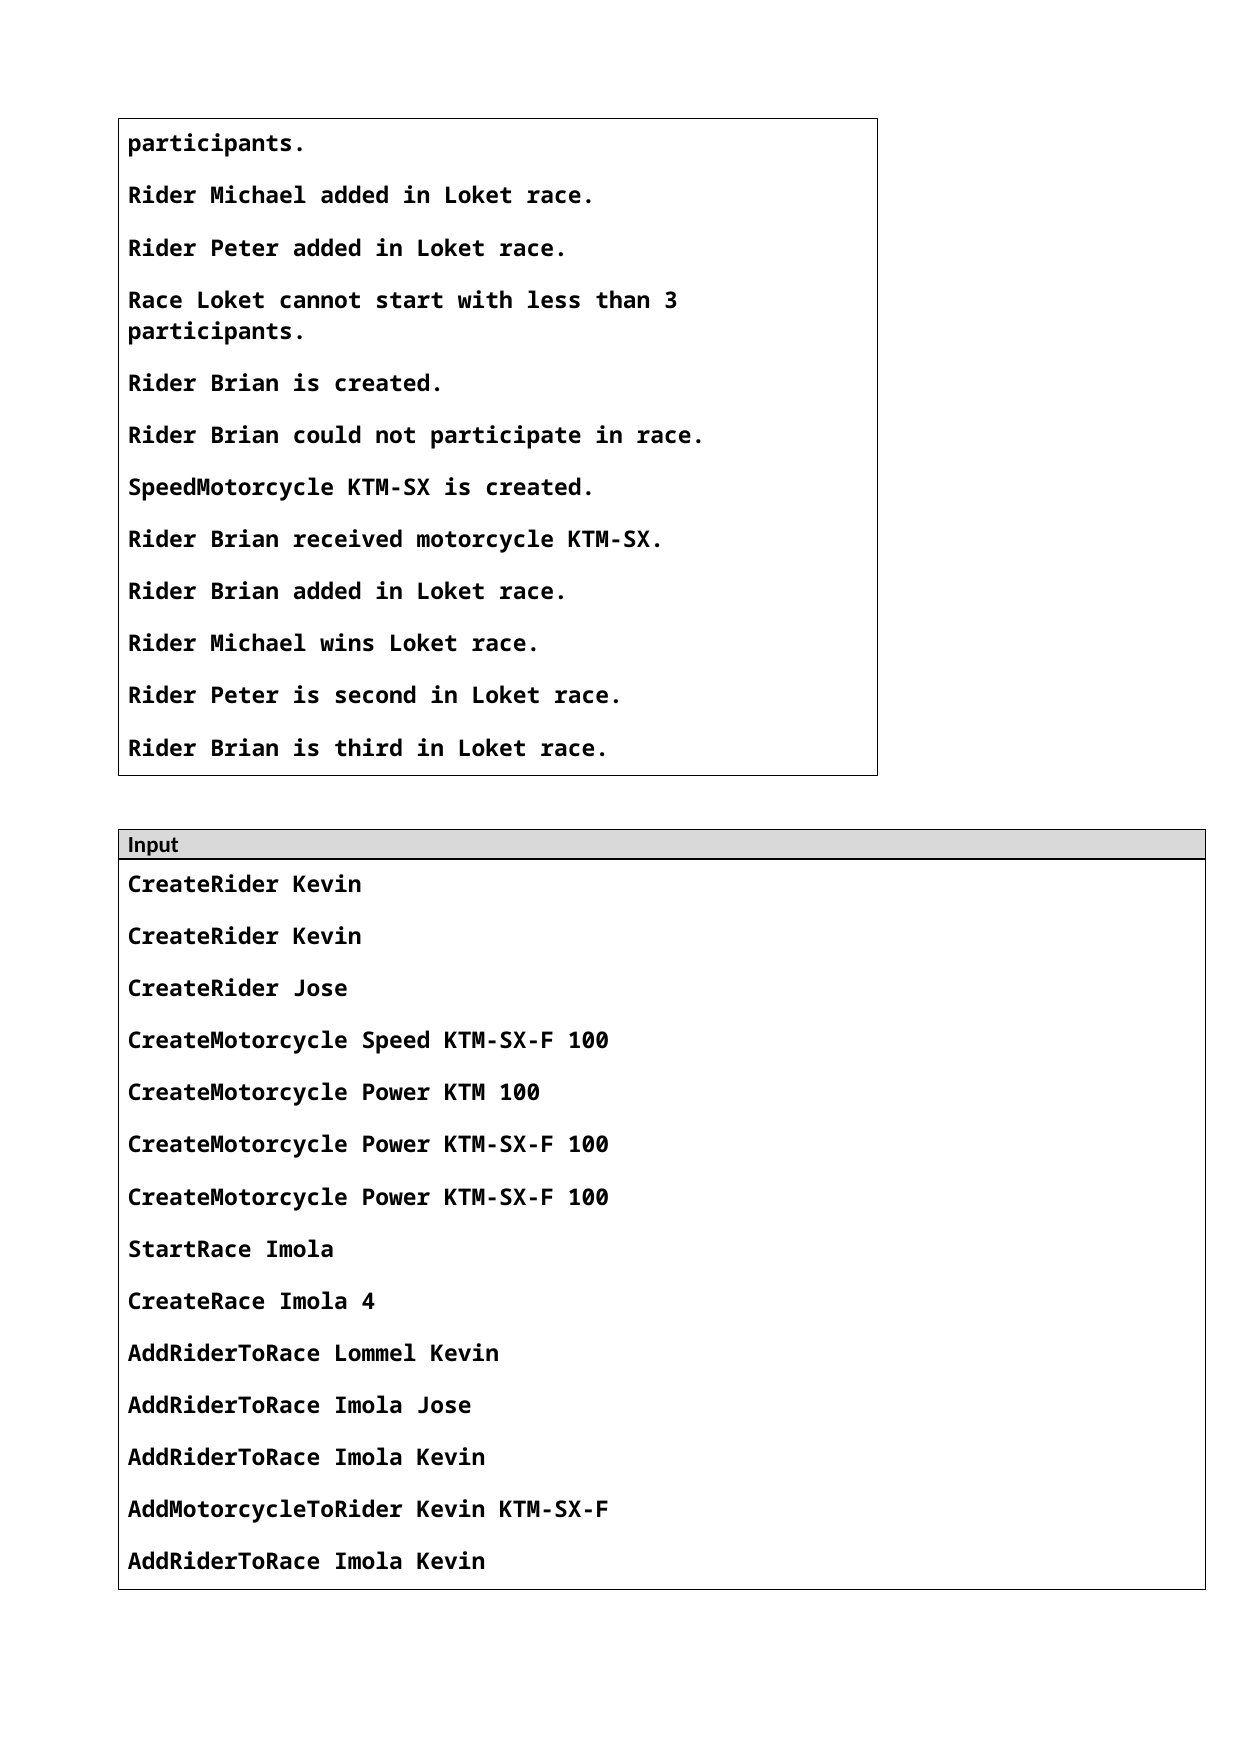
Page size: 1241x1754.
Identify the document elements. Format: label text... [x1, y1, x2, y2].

table_cell participants. Rider Michael added in Loket race. Rider Peter added in Loket race. Race Loket cannot start with less than 3 participants. Rider Brian is created. Rider Brian could not participate in race. SpeedMotorcycle KTM-SX is created. Rider Brian received motorcycle KTM-SX. Rider Brian added in Loket race. Rider Michael wins Loket race. Rider Peter is second in Loket race. Rider Brian is third in Loket race. [119, 119, 877, 775]
table_header Input [119, 830, 1205, 858]
table_cell CreateRider Kevin CreateRider Kevin CreateRider Jose CreateMotorcycle Speed KTM-SX-F 100 CreateMotorcycle Power KTM 100 CreateMotorcycle Power KTM-SX-F 100 CreateMotorcycle Power KTM-SX-F 100 StartRace Imola CreateRace Imola 4 AddRiderToRace Lommel Kevin AddRiderToRace Imola Jose AddRiderToRace Imola Kevin AddMotorcycleToRider Kevin KTM-SX-F AddRiderToRace Imola Kevin [119, 860, 1205, 1589]
